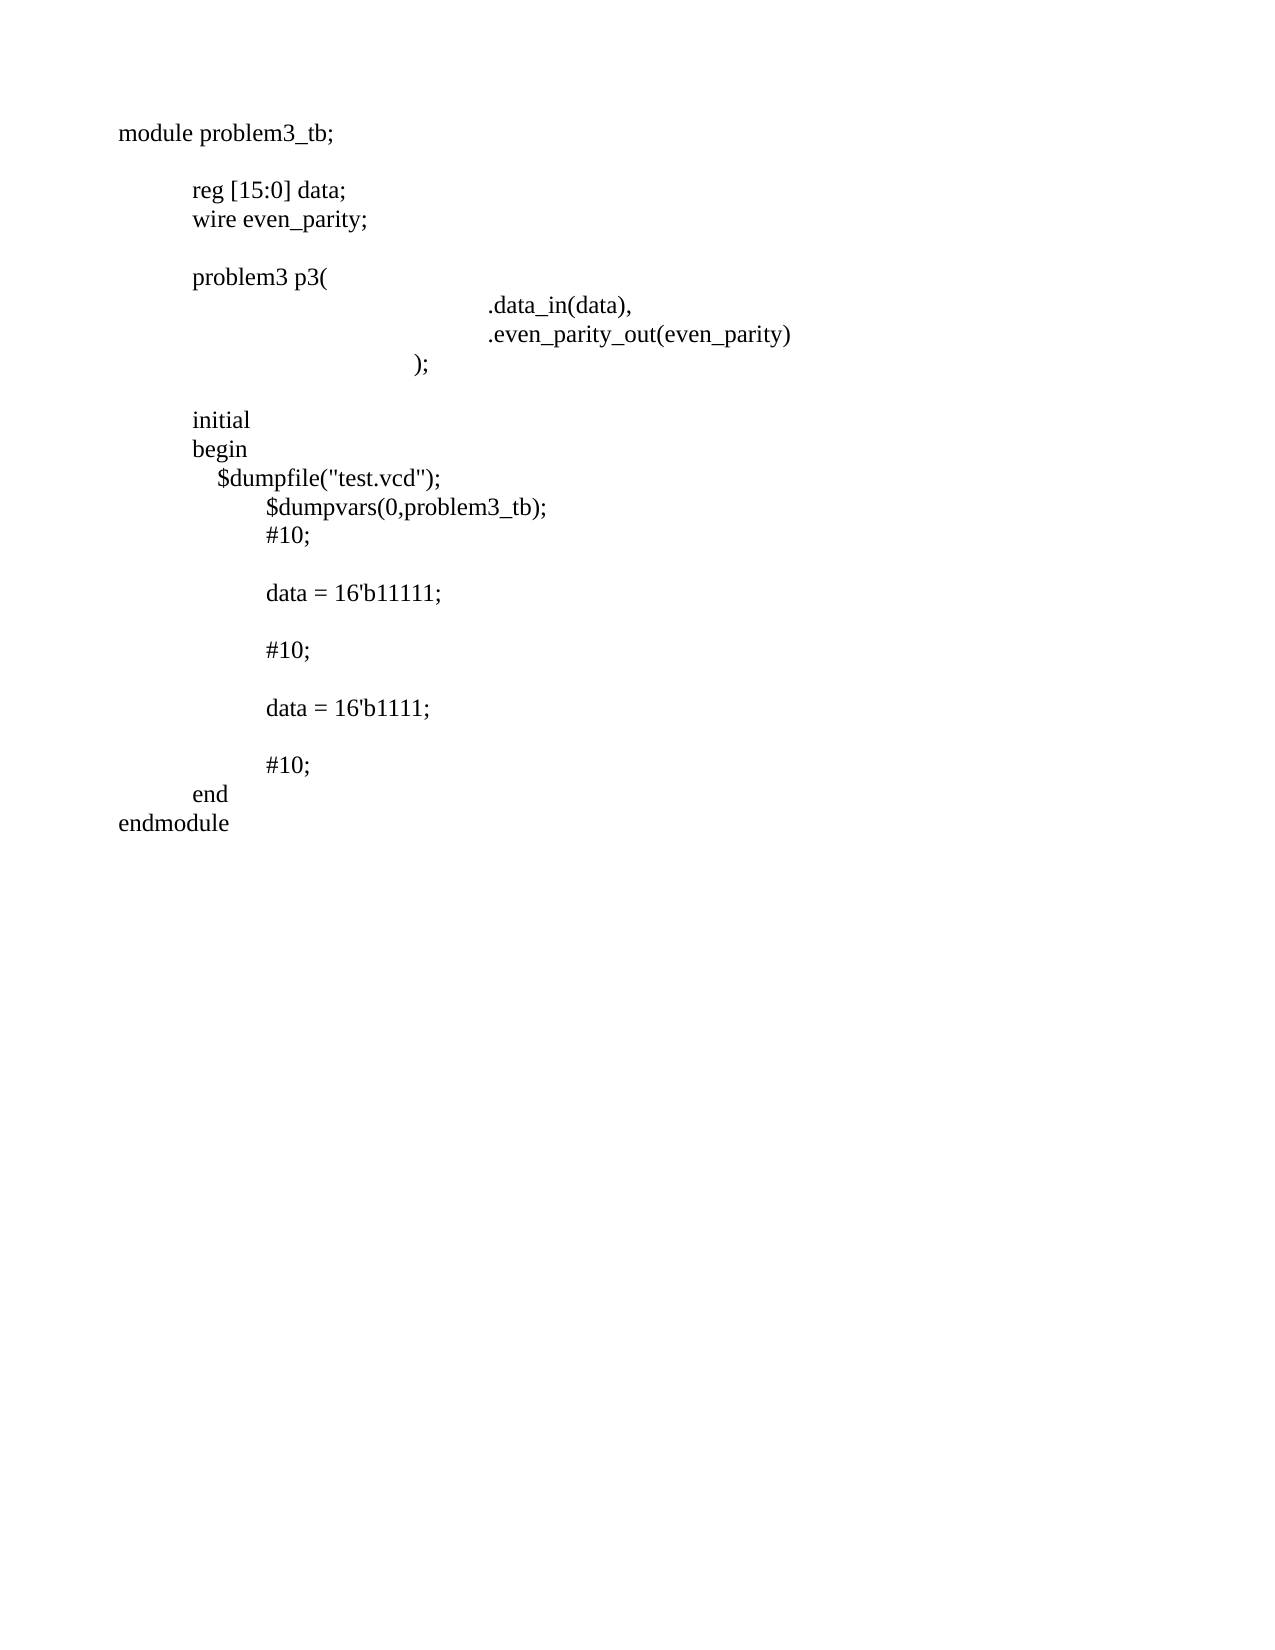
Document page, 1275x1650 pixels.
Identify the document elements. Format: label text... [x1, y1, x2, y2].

text $dumpfile("test.vcd"); [118, 463, 1157, 492]
text module problem3_tb; [118, 118, 1157, 147]
text ); [118, 348, 1157, 377]
text .even_parity_out(even_parity) [118, 319, 1157, 348]
text data = 16'b1111; [118, 693, 1157, 722]
text data = 16'b11111; [118, 578, 1157, 607]
text endmodule [118, 808, 1157, 837]
text $dumpvars(0,problem3_tb); [118, 492, 1157, 521]
text #10; [118, 636, 1157, 664]
text .data_in(data), [118, 291, 1157, 319]
text wire even_parity; [118, 204, 1157, 233]
text begin [118, 434, 1157, 463]
text problem3 p3( [118, 262, 1157, 291]
text end [118, 779, 1157, 808]
text #10; [118, 751, 1157, 779]
text #10; [118, 521, 1157, 549]
text initial [118, 406, 1157, 434]
text reg [15:0] data; [118, 176, 1157, 204]
